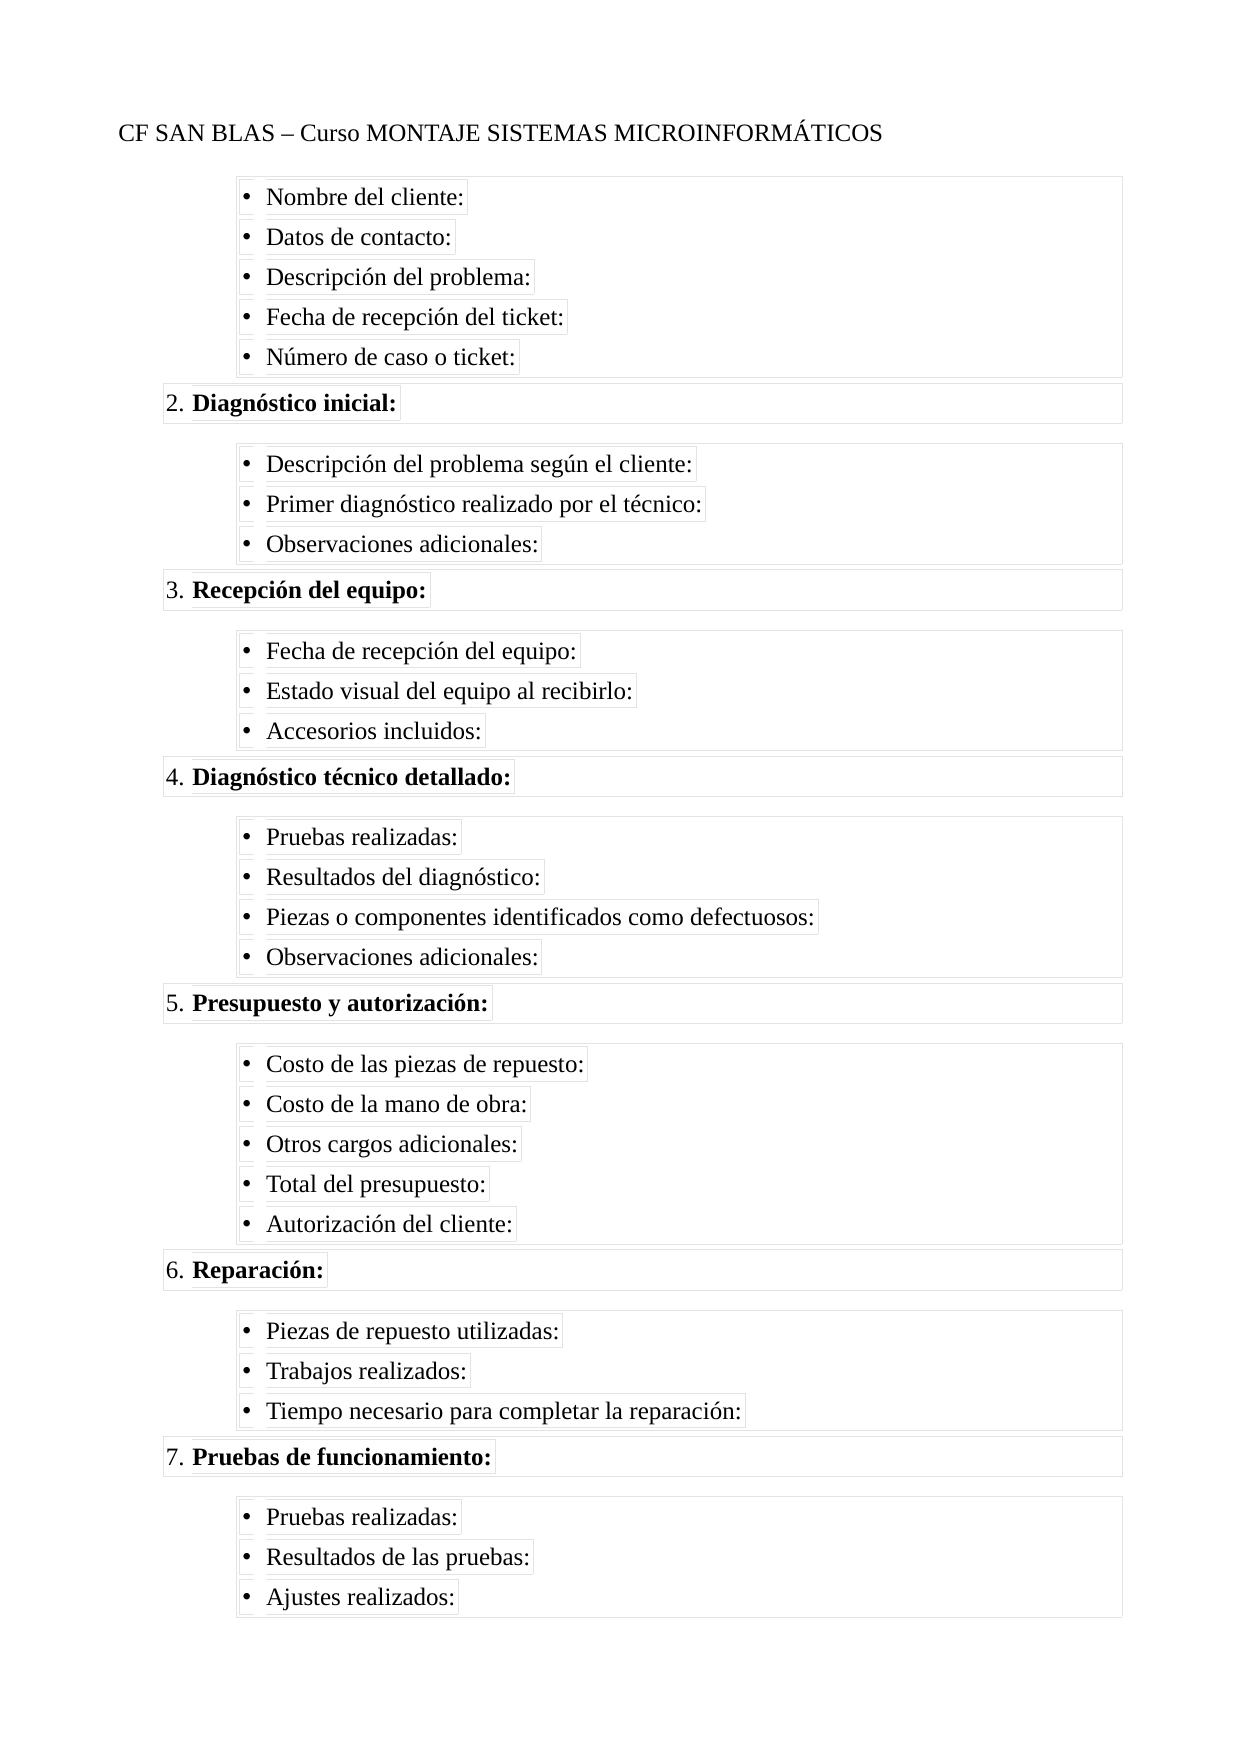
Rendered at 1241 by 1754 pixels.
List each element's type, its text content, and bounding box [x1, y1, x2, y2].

list Diagnóstico inicial: [164, 384, 1122, 423]
list Costo de las piezas de repuesto: [237, 1044, 1122, 1081]
list Trabajos realizados: [237, 1350, 1122, 1387]
list Estado visual del equipo al recibirlo: [237, 670, 1122, 707]
list Primer diagnóstico realizado por el técnico: [237, 483, 1122, 521]
list Diagnóstico técnico detallado: [164, 757, 1122, 796]
list Costo de la mano de obra: [237, 1083, 1122, 1121]
list Pruebas de funcionamiento: [164, 1437, 1122, 1476]
list Pruebas realizadas: [237, 817, 1122, 854]
list Presupuesto y autorización: [164, 984, 1122, 1023]
list Datos de contacto: [237, 216, 1122, 254]
list Descripción del problema según el cliente: [237, 444, 1122, 481]
list Piezas de repuesto utilizadas: [237, 1311, 1122, 1347]
list Reparación: [164, 1250, 1122, 1290]
list Total del presupuesto: [237, 1163, 1122, 1201]
list Tiempo necesario para completar la reparación: [237, 1390, 1122, 1430]
list Autorización del cliente: [237, 1203, 1122, 1244]
list Observaciones adicionales: [237, 523, 1122, 564]
list Recepción del equipo: [164, 570, 1122, 610]
list Accesorios incluidos: [237, 710, 1122, 750]
list Ajustes realizados: [237, 1576, 1122, 1617]
list Resultados del diagnóstico: [237, 856, 1122, 894]
list Pruebas realizadas: [237, 1497, 1122, 1534]
list Resultados de las pruebas: [237, 1536, 1122, 1574]
list Descripción del problema: [237, 256, 1122, 294]
list Fecha de recepción del equipo: [237, 631, 1122, 667]
list Observaciones adicionales: [237, 936, 1122, 977]
list Nombre del cliente: [237, 177, 1122, 214]
list Fecha de recepción del ticket: [237, 296, 1122, 334]
list Piezas o componentes identificados como defectuosos: [237, 896, 1122, 934]
list Otros cargos adicionales: [237, 1123, 1122, 1161]
list Número de caso o ticket: [237, 336, 1122, 377]
